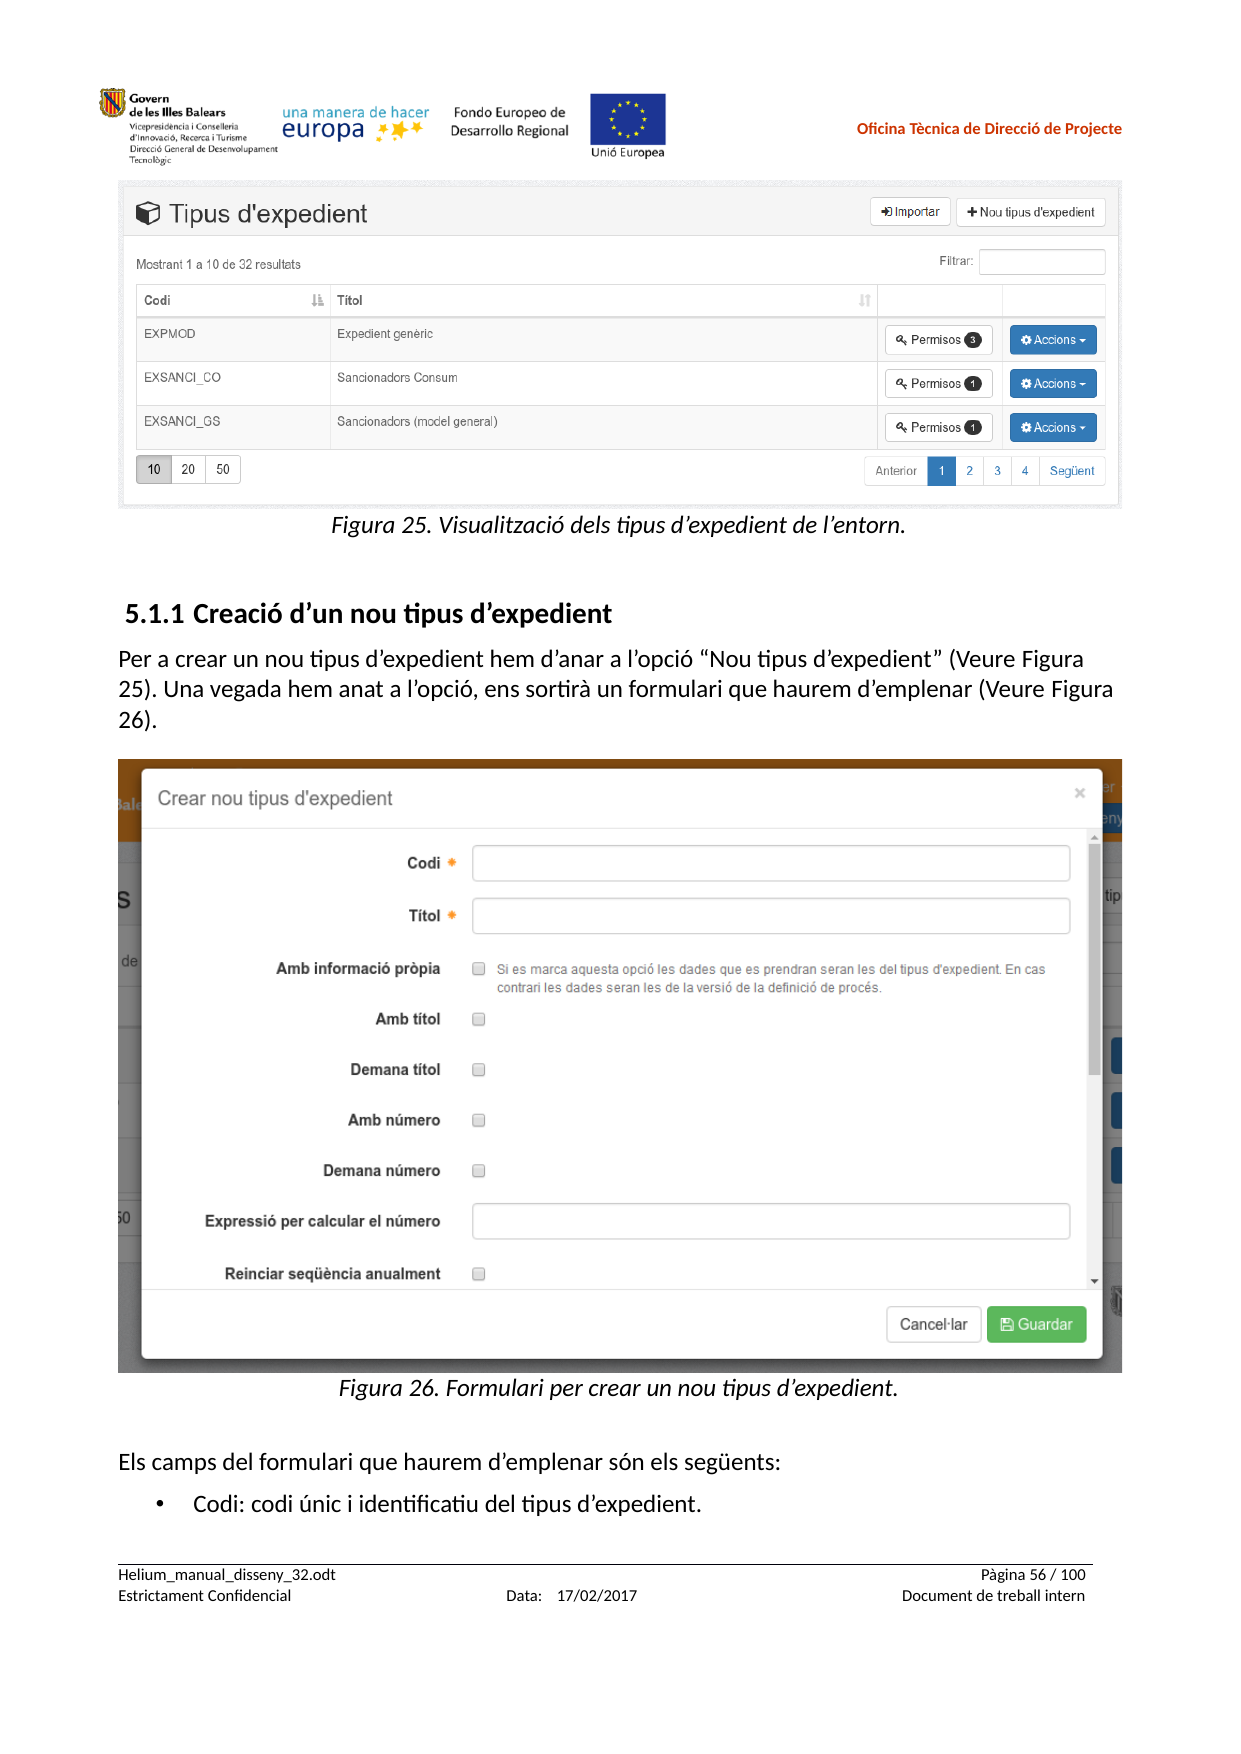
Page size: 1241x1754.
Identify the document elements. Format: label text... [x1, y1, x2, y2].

list Codi: codi únic i identificatiu del tipus d’expedient. [156, 1489, 1122, 1519]
text Figura 26. Formulari per crear un nou tipus d’expedient. [118, 1373, 1122, 1403]
text Els camps del formulari que haurem d’emplenar són els següents: [118, 1446, 1122, 1476]
text Per a crear un nou tipus d’expedient hem d’anar a l’opció “Nou tipus d’expedient” (Veure Figura 25). Una vegada hem anat a l’opció, ens sortirà un formulari que haurem d’emplenar (Veure Figura 26). [118, 643, 1122, 734]
picture [99, 87, 668, 166]
text Figura 25. Visualització dels tipus d’expedient de l’entorn. [118, 509, 1122, 539]
subtitle Creació d’un nou tipus d’expedient [118, 595, 1122, 630]
